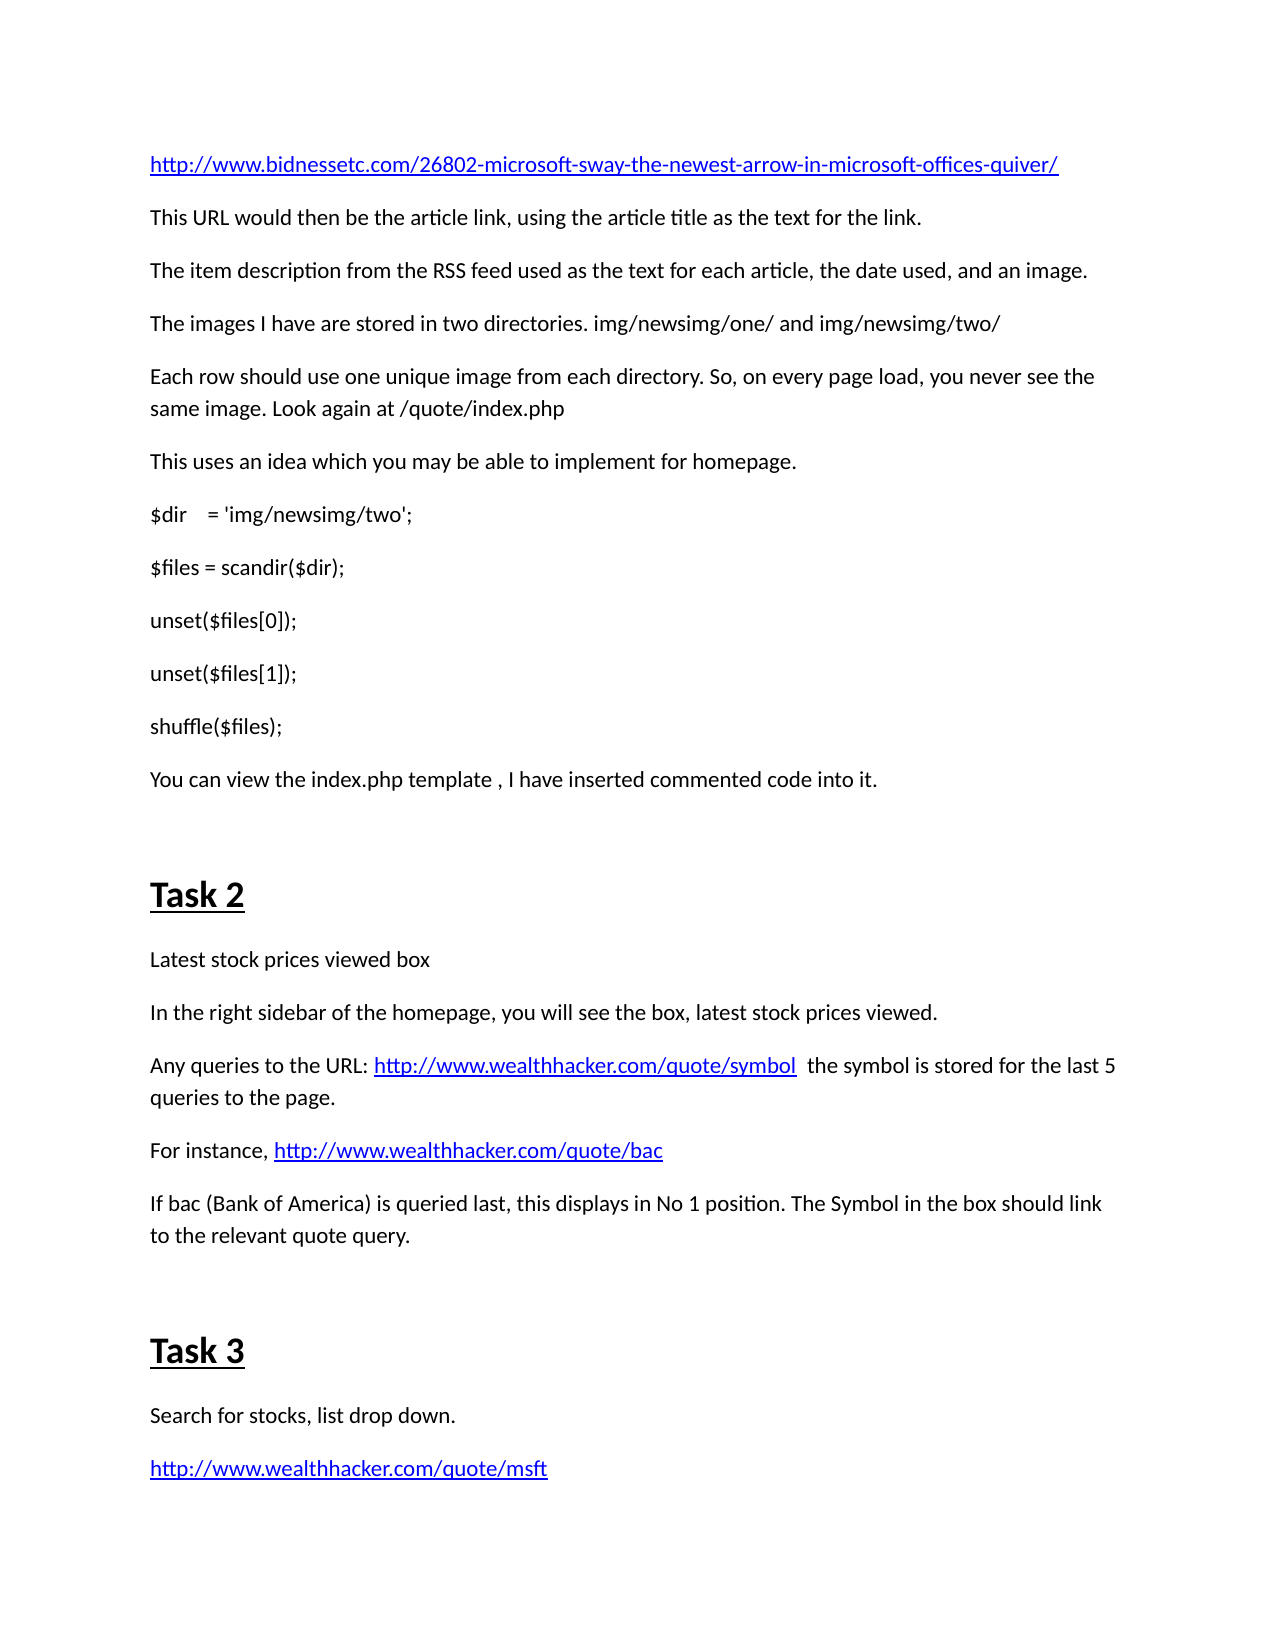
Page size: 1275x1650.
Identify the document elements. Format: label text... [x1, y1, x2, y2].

text unset($files[1]); [150, 659, 1125, 687]
text The item description from the RSS feed used as the text for each article, the date used, and an image. [150, 256, 1125, 284]
text Any queries to the URL: http://www.wealthhacker.com/quote/symbol the symbol is stored for the last 5 queries to the page. [150, 1051, 1125, 1111]
text Each row should use one unique image from each directory. So, on every page load, you never see the same image. Look again at /quote/index.php [150, 362, 1125, 422]
text http://www.wealthhacker.com/quote/msft [150, 1454, 1125, 1482]
text In the right sidebar of the homepage, you will see the box, latest stock prices viewed. [150, 998, 1125, 1026]
text http://www.bidnessetc.com/26802-microsoft-sway-the-newest-arrow-in-microsoft-offices-quiver/ [150, 150, 1125, 178]
text $dir = 'img/newsimg/two'; [150, 500, 1125, 528]
text unset($files[0]); [150, 606, 1125, 634]
text Latest stock prices viewed box [150, 945, 1125, 973]
text If bac (Bank of America) is queried last, this displays in No 1 position. The Symbol in the box should link to the relevant quote query. [150, 1189, 1125, 1249]
text You can view the index.php template , I have inserted commented code into it. [150, 765, 1125, 793]
text For instance, http://www.wealthhacker.com/quote/bac [150, 1136, 1125, 1164]
text This URL would then be the article link, using the article title as the text for the link. [150, 203, 1125, 231]
text Task 3 [150, 1327, 1125, 1373]
text This uses an idea which you may be able to implement for homepage. [150, 447, 1125, 475]
text $files = scandir($dir); [150, 553, 1125, 581]
text The images I have are stored in two directories. img/newsimg/one/ and img/newsimg/two/ [150, 309, 1125, 337]
text shuffle($files); [150, 712, 1125, 740]
text Search for stocks, list drop down. [150, 1401, 1125, 1429]
text Task 2 [150, 871, 1125, 917]
